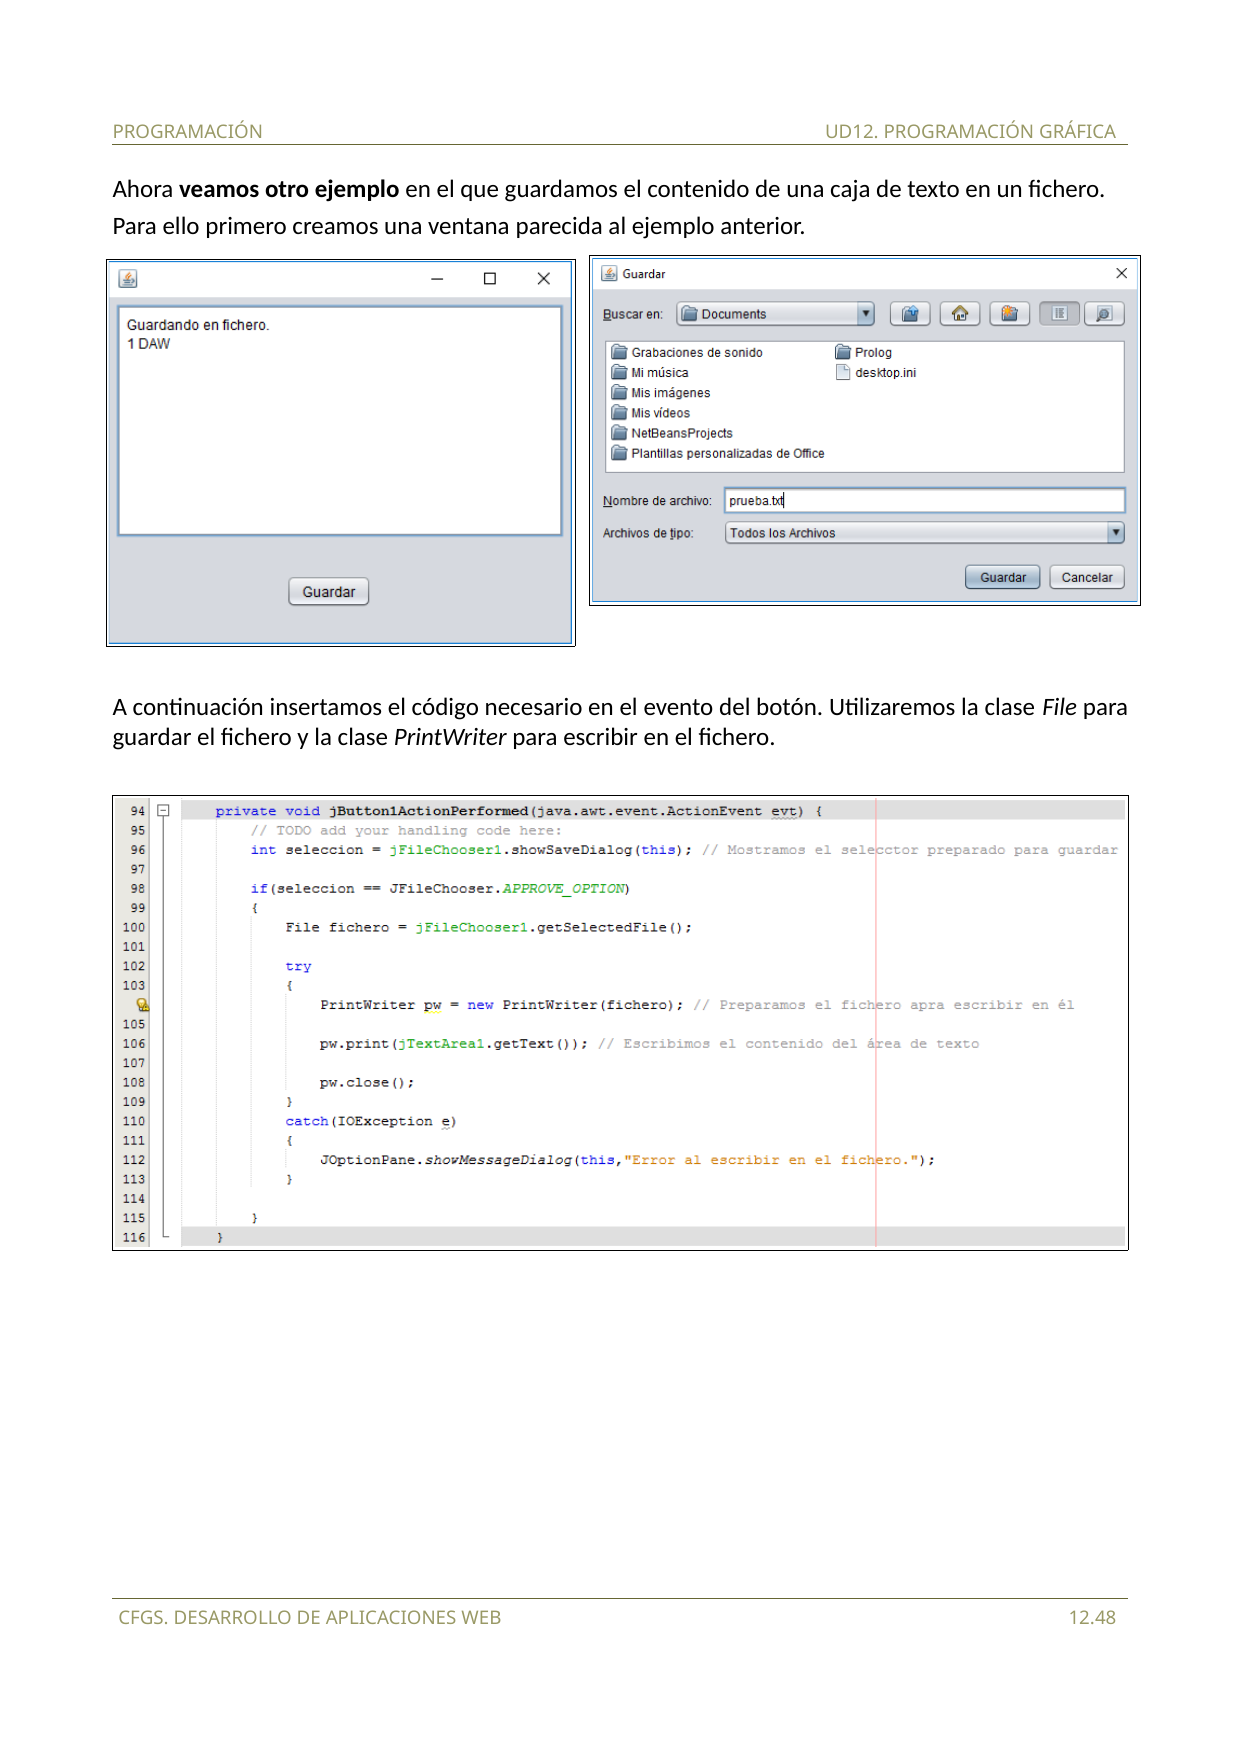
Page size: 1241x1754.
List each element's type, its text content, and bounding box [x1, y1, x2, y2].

text Ahora veamos otro ejemplo en el que guardamos el contenido de una caja de texto en un fichero. [112, 173, 1128, 204]
picture [108, 261, 572, 644]
text A continuación insertamos el código necesario en el evento del botón. Utilizaremos la clase File para guardar el fichero y la clase PrintWriter para escribir en el fichero. [112, 691, 1128, 752]
picture [592, 258, 1138, 602]
picture [115, 798, 1125, 1247]
text Para ello primero creamos una ventana parecida al ejemplo anterior. [112, 210, 1128, 241]
